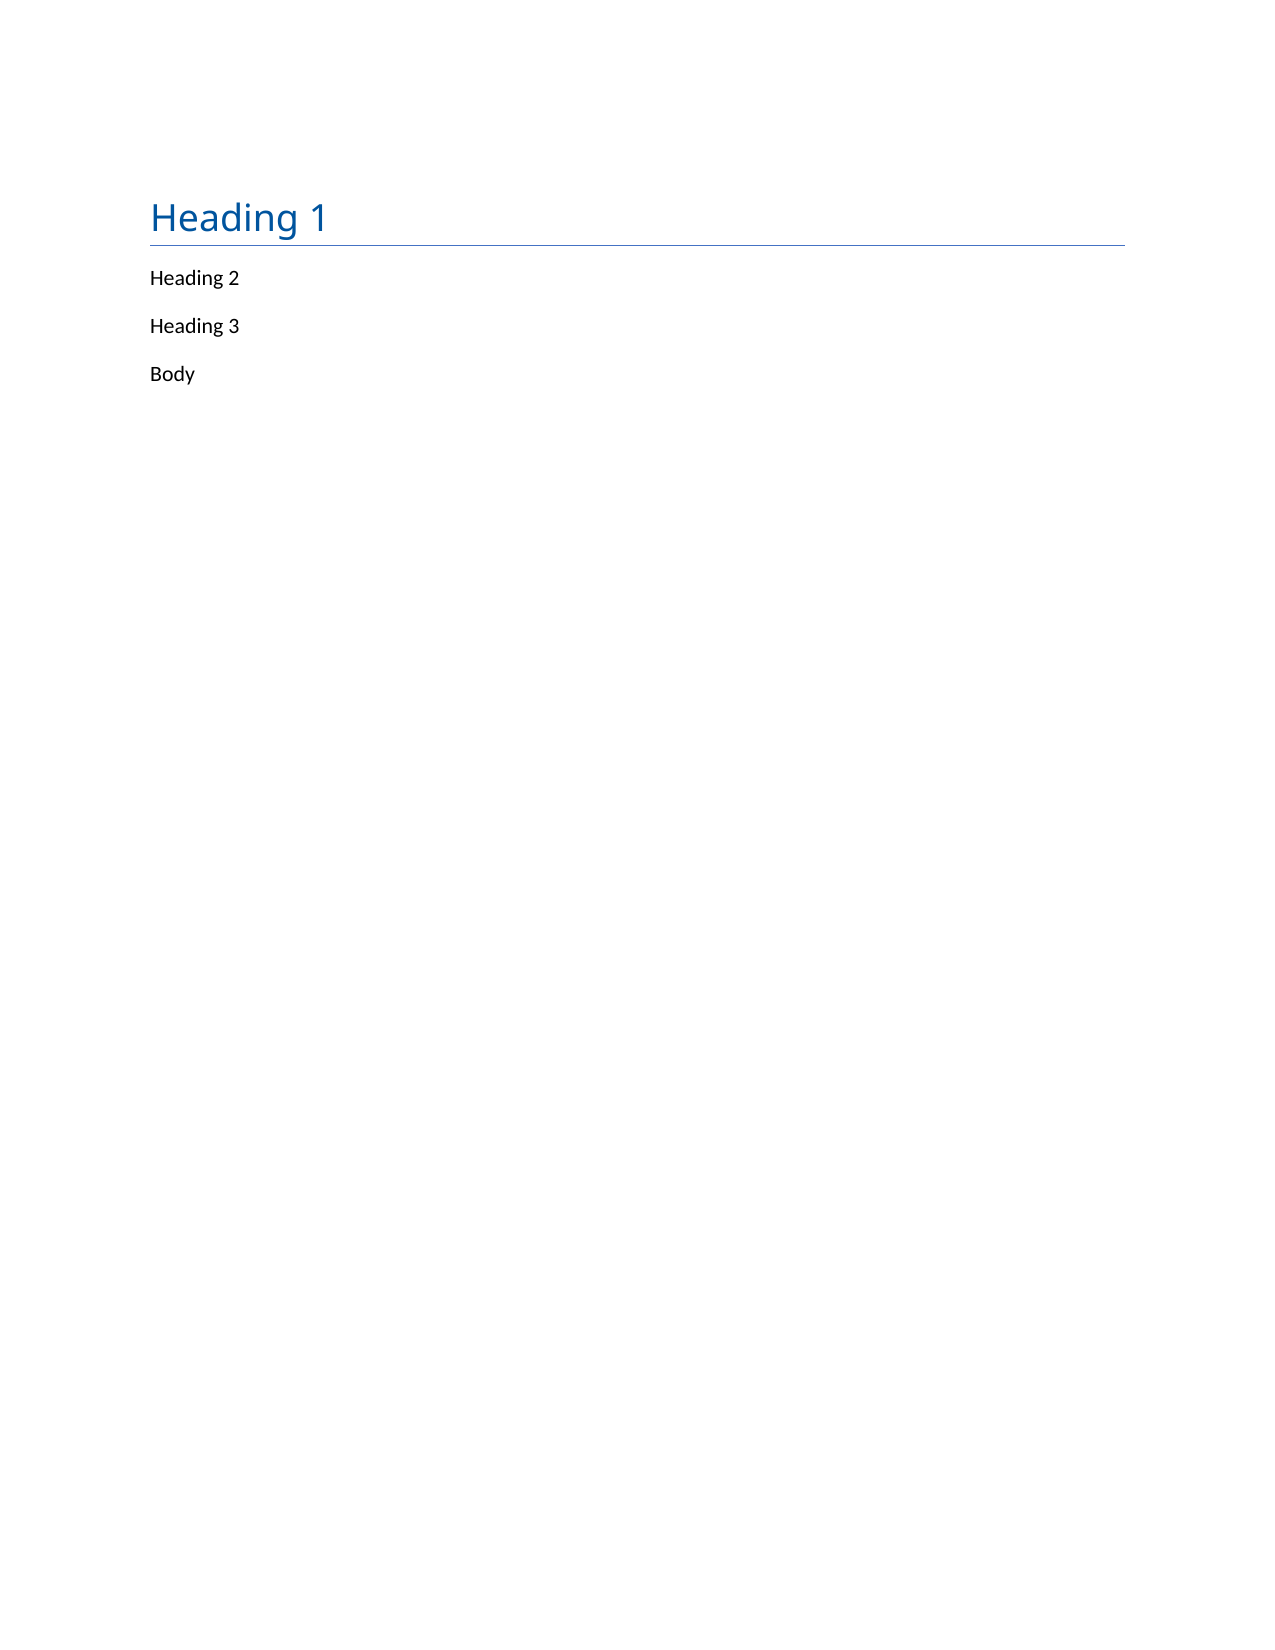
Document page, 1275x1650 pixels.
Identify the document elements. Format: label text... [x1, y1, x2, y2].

text Heading 2 [150, 264, 1125, 291]
subtitle Heading 1 [150, 192, 1125, 245]
text Heading 3 [150, 313, 1125, 339]
text Body [150, 361, 1125, 387]
